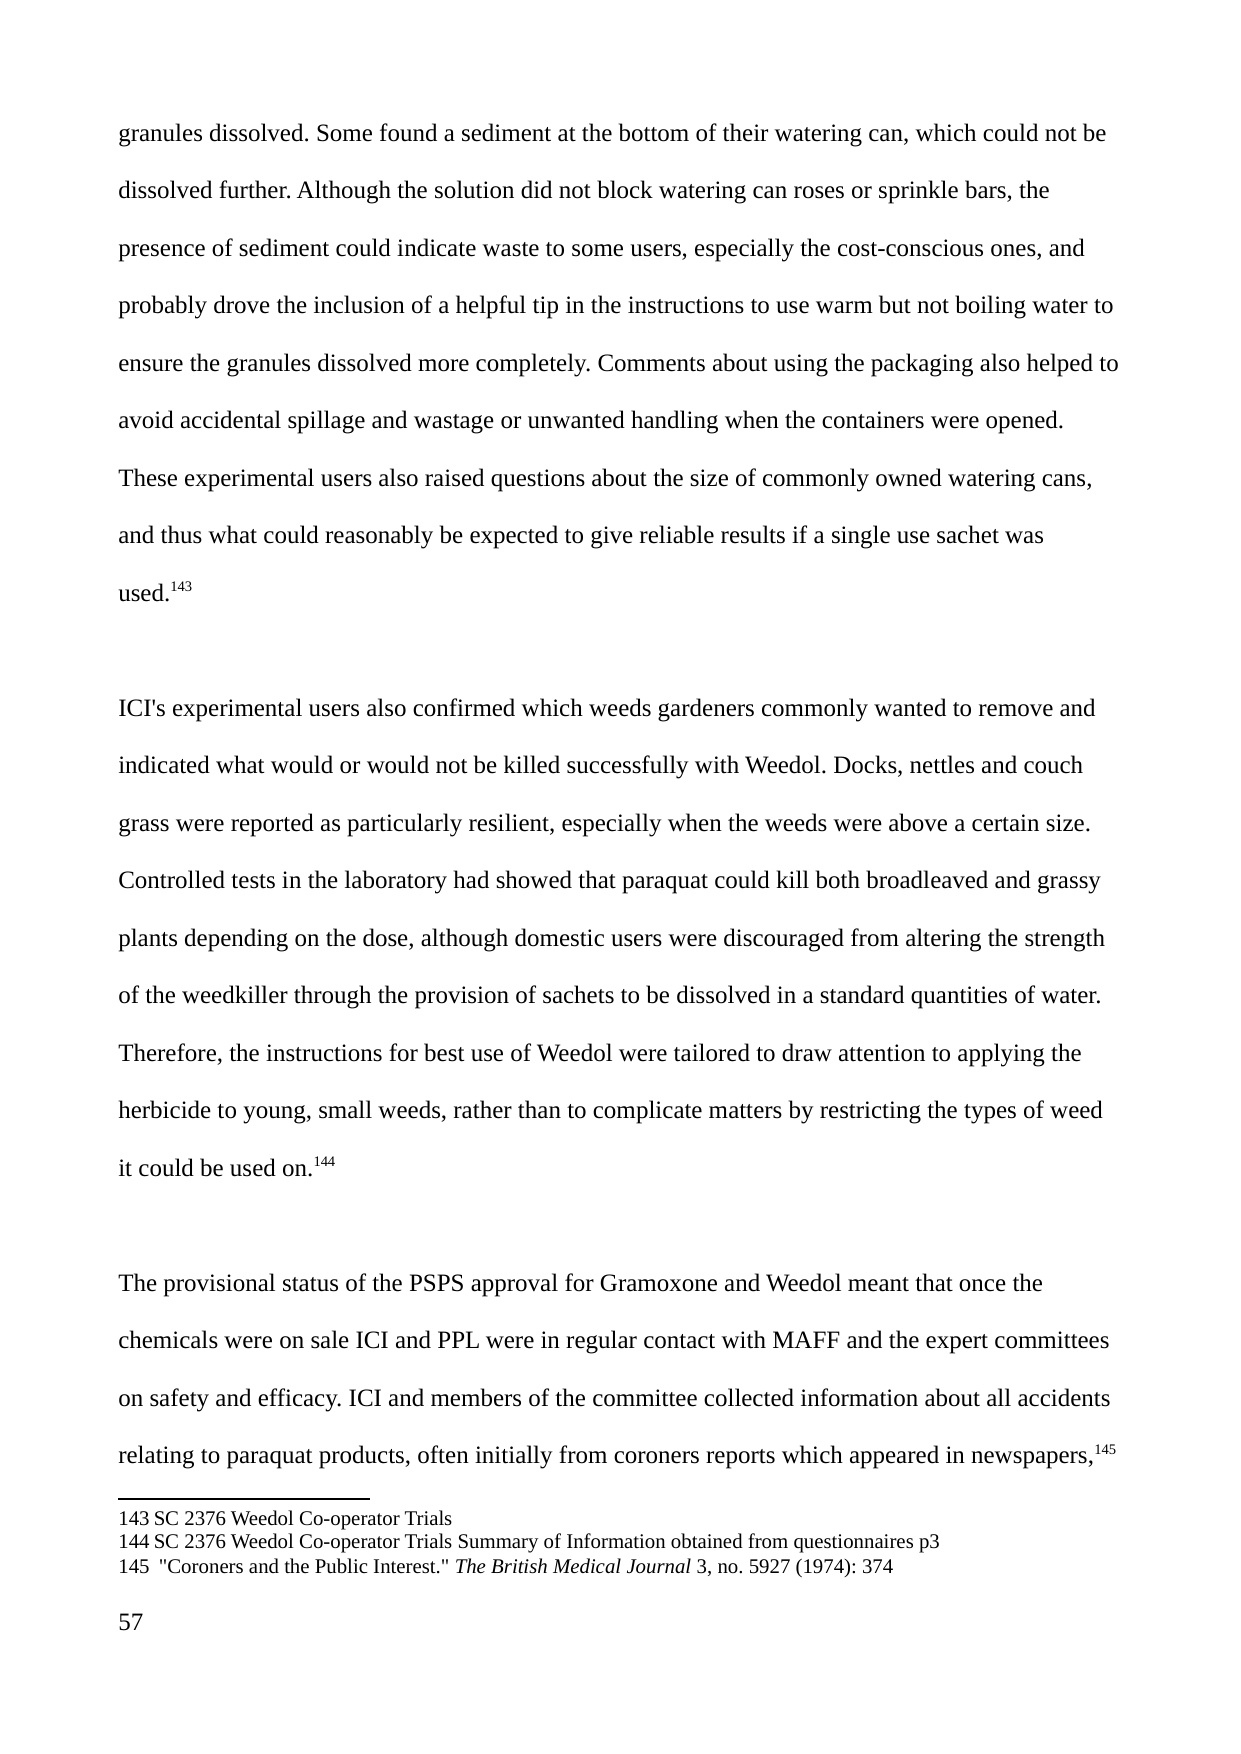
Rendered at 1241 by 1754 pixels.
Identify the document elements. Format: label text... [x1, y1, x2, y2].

text The provisional status of the PSPS approval for Gramoxone and Weedol meant that once the chemicals were on sale ICI and PPL were in regular contact with MAFF and the expert committees on safety and efficacy. ICI and members of the committee collected information about all accidents relating to paraquat products, often initially from coroners reports which appeared in newspapers, so that sales restrictions and printed warnings on labels affixed to packaging could be reevaluated and amended if necessary. Although all this regulatory activity was behind the scenes, it was communicated in part to users. In early adverts for Weedol, the "Approved by the Agricultural Chemicals Approval Scheme" logo was clearly displayed, either visible on any packaging or integrated into the advert body. [118, 1268, 1122, 1469]
text SC 2376 Weedol Co-operator Trials Summary of Information obtained from questionnaires p3 [118, 1529, 1122, 1553]
text SC 2376 Weedol Co-operator Trials [118, 1505, 1122, 1529]
text ICI's experimental users also confirmed which weeds gardeners commonly wanted to remove and indicated what would or would not be killed successfully with Weedol. Docks, nettles and couch grass were reported as particularly resilient, especially when the weeds were above a certain size. Controlled tests in the laboratory had showed that paraquat could kill both broadleaved and grassy plants depending on the dose, although domestic users were discouraged from altering the strength of the weedkiller through the provision of sachets to be dissolved in a standard quantities of water. Therefore, the instructions for best use of Weedol were tailored to draw attention to applying the herbicide to young, small weeds, rather than to complicate matters by restricting the types of weed it could be used on. [118, 693, 1122, 1182]
text granules dissolved. Some found a sediment at the bottom of their watering can, which could not be dissolved further. Although the solution did not block watering can roses or sprinkle bars, the presence of sediment could indicate waste to some users, especially the cost-conscious ones, and probably drove the inclusion of a helpful tip in the instructions to use warm but not boiling water to ensure the granules dissolved more completely. Comments about using the packaging also helped to avoid accidental spillage and wastage or unwanted handling when the containers were opened. These experimental users also raised questions about the size of commonly owned watering cans, and thus what could reasonably be expected to give reliable results if a single use sachet was used. [118, 118, 1122, 607]
text "Coroners and the Public Interest." The British Medical Journal 3, no. 5927 (1974): 374 [118, 1553, 1122, 1578]
